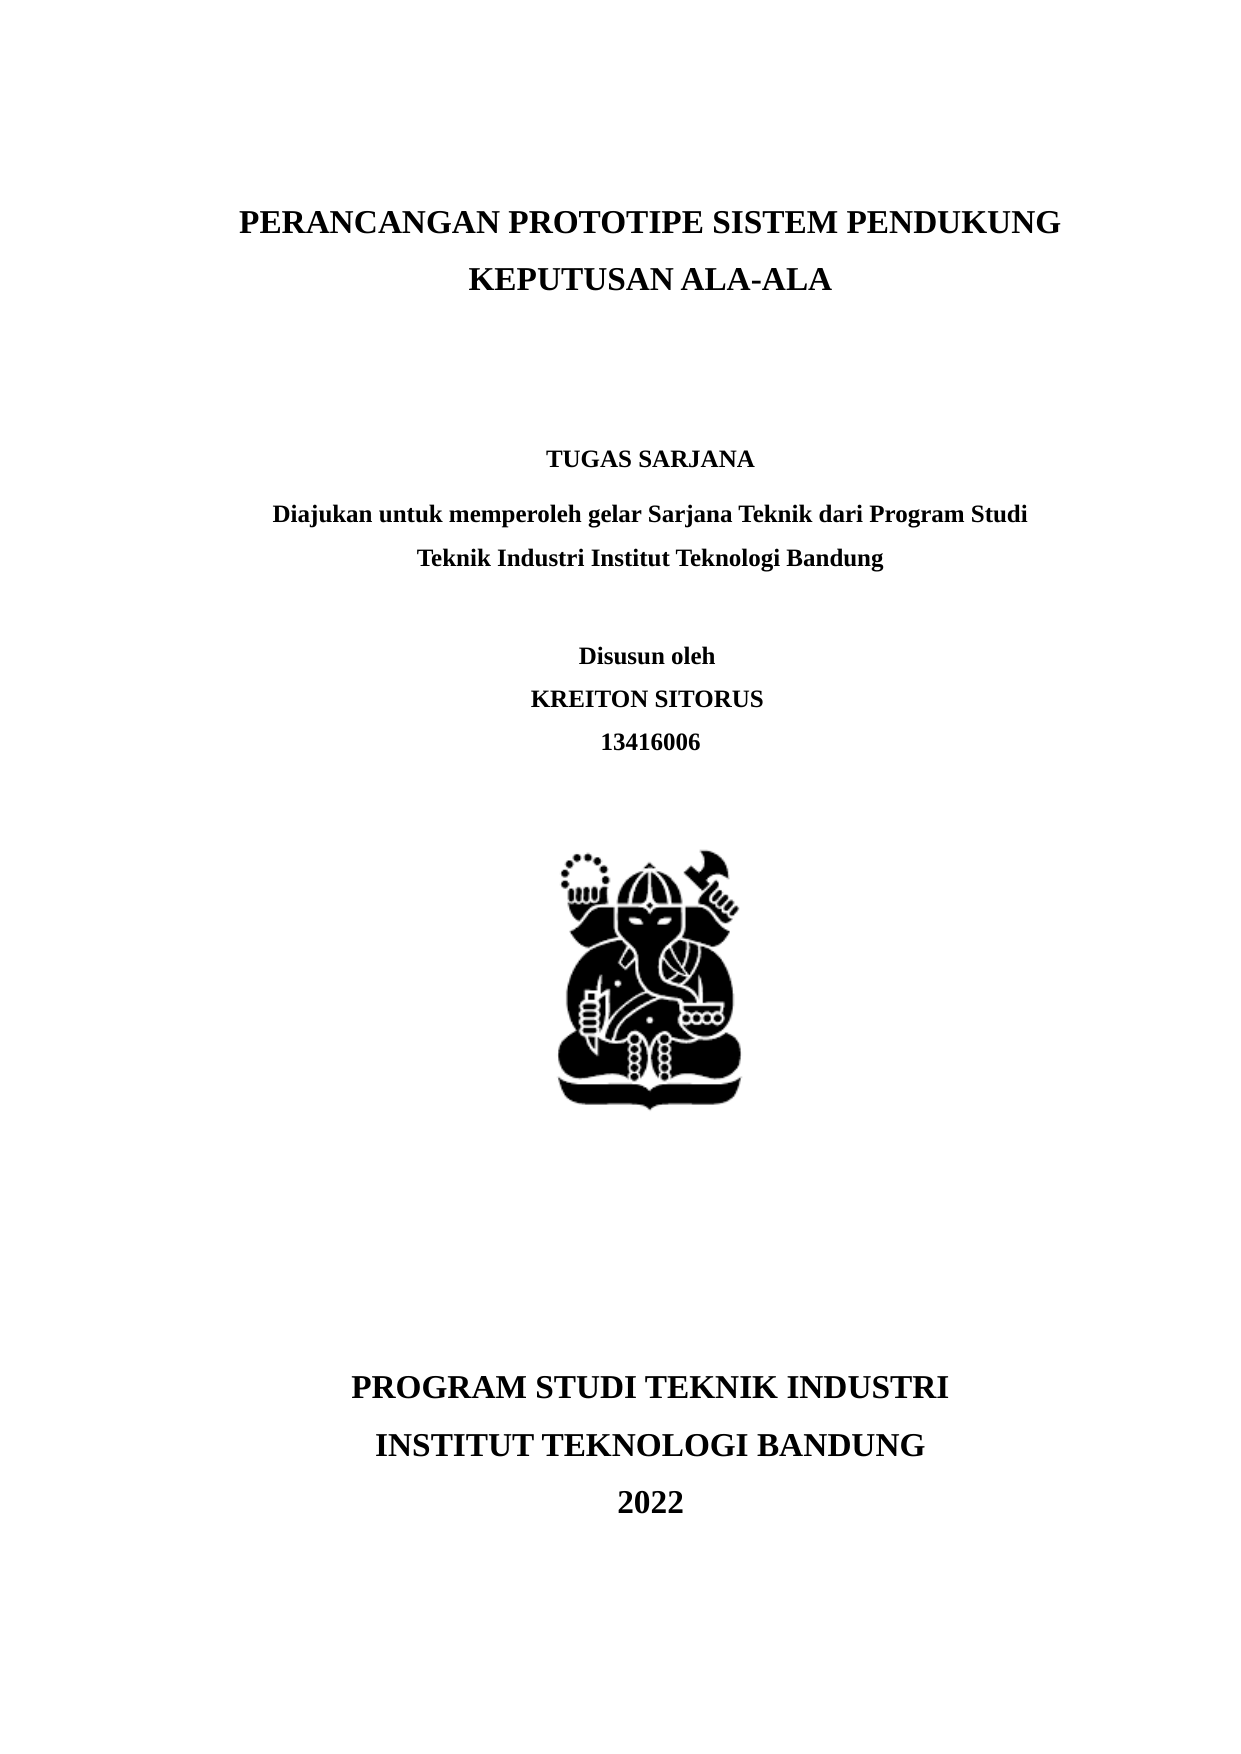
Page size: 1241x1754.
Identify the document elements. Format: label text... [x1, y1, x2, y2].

subtitle Diajukan untuk memperoleh gelar Sarjana Teknik dari Program Studi Teknik Industri Institut Teknologi Bandung [237, 499, 1063, 614]
picture [546, 842, 754, 1119]
title PERANCANGAN PROTOTIPE SISTEM PENDUKUNG KEPUTUSAN ALA-ALA [237, 202, 1063, 413]
subtitle Disusun oleh KREITON SITORUS 13416006 [237, 641, 1063, 842]
subtitle TUGAS SARJANA [237, 444, 1063, 473]
title PROGRAM STUDI TEKNIK INDUSTRI INSTITUT TEKNOLOGI BANDUNG 2022 [237, 893, 1063, 1521]
